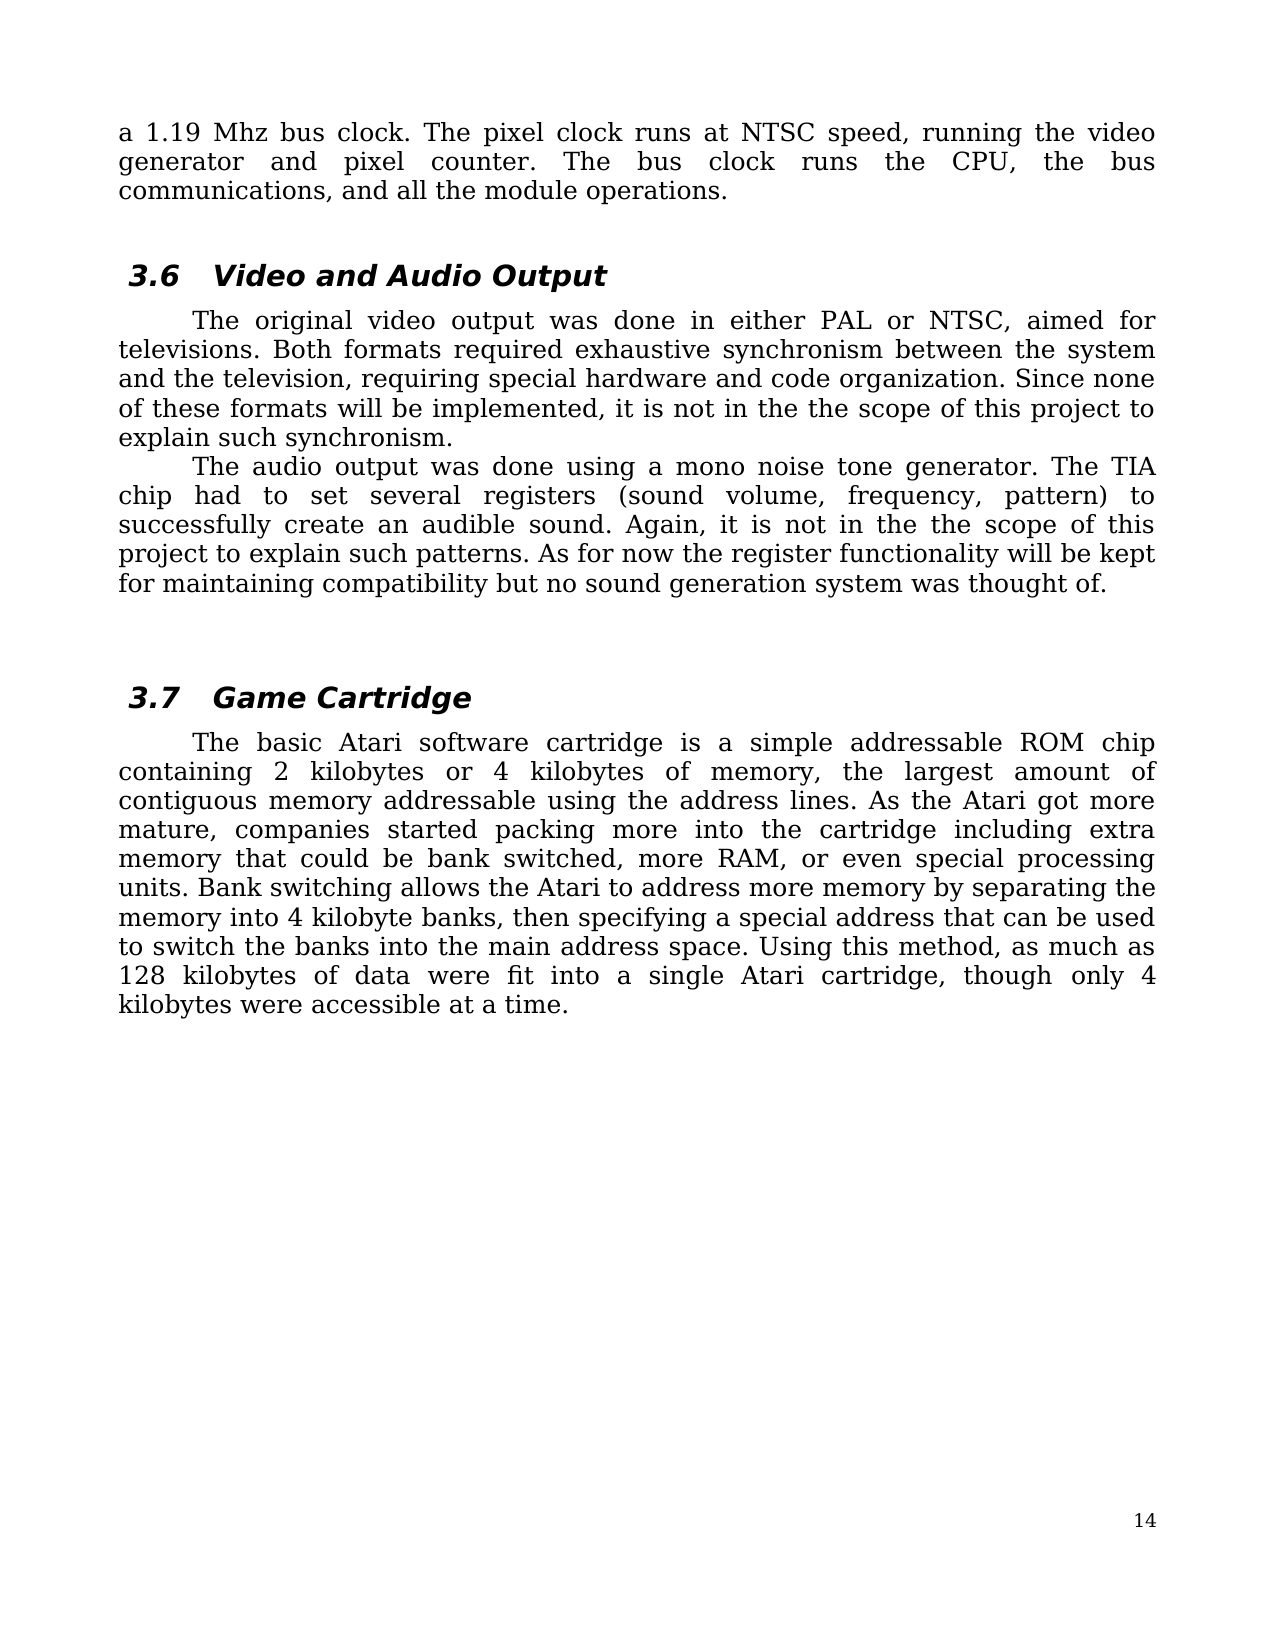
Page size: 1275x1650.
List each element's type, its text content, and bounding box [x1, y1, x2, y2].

text The original video output was done in either PAL or NTSC, aimed for televisions. Both formats required exhaustive synchronism between the system and the television, requiring special hardware and code organization. Since none of these formats will be implemented, it is not in the the scope of this project to explain such synchronism. [118, 306, 1157, 452]
subtitle Game Cartridge [118, 681, 1157, 715]
text The basic Atari software cartridge is a simple addressable ROM chip containing 2 kilobytes or 4 kilobytes of memory, the largest amount of contiguous memory addressable using the address lines. As the Atari got more mature, companies started packing more into the cartridge including extra memory that could be bank switched, more RAM, or even special processing units. Bank switching allows the Atari to address more memory by separating the memory into 4 kilobyte banks, then specifying a special address that can be used to switch the banks into the main address space. Using this method, as much as 128 kilobytes of data were fit into a single Atari cartridge, though only 4 kilobytes were accessible at a time. [118, 728, 1157, 1019]
text The audio output was done using a mono noise tone generator. The TIA chip had to set several registers (sound volume, frequency, pattern) to successfully create an audible sound. Again, it is not in the the scope of this project to explain such patterns. As for now the register functionality will be kept for maintaining compatibility but no sound generation system was thought of. [118, 452, 1157, 598]
text a 1.19 Mhz bus clock. The pixel clock runs at NTSC speed, running the video generator and pixel counter. The bus clock runs the CPU, the bus communications, and all the module operations. [118, 118, 1157, 206]
subtitle Video and Audio Output [118, 260, 1157, 294]
